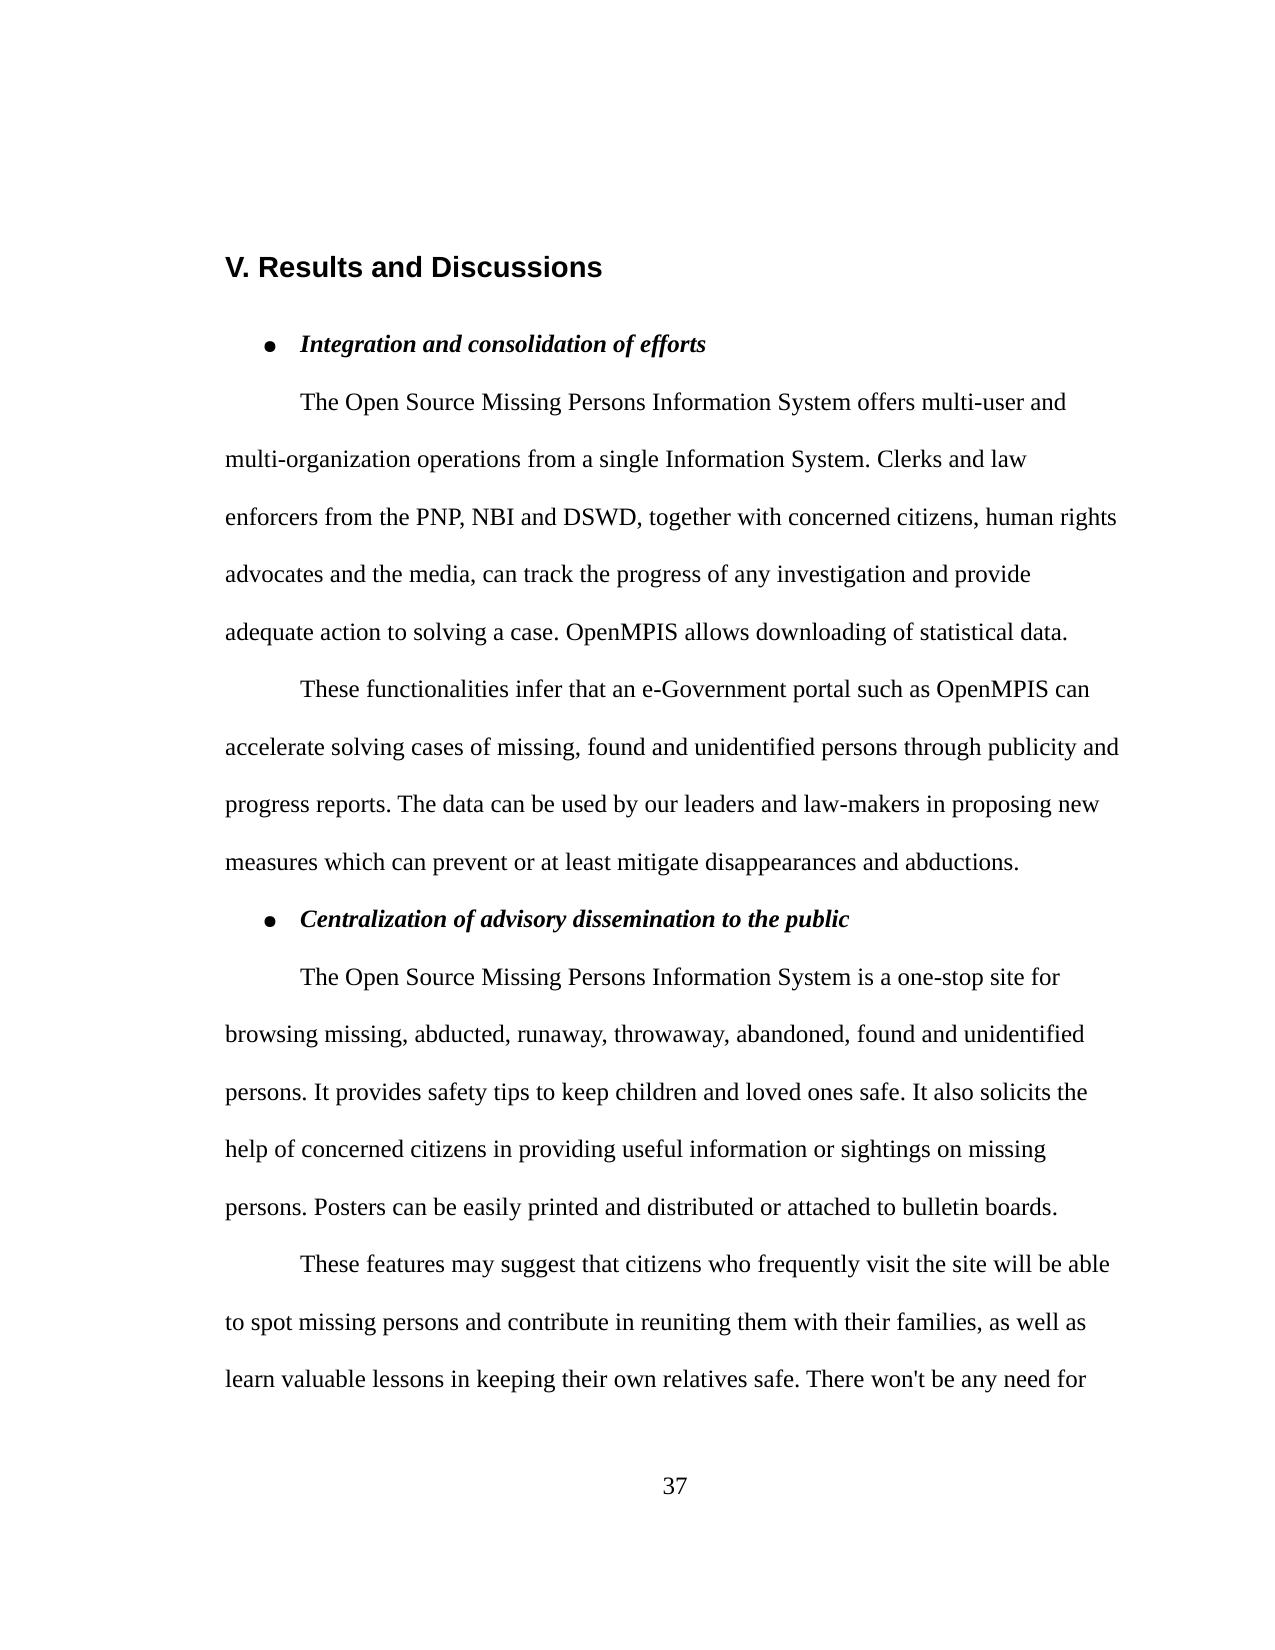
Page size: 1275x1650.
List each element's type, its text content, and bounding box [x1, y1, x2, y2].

text These features may suggest that citizens who frequently visit the site will be able to spot missing persons and contribute in reuniting them with their families, as well as learn valuable lessons in keeping their own relatives safe. There won't be any need for [225, 1249, 1125, 1393]
text The Open Source Missing Persons Information System is a one-stop site for browsing missing, abducted, runaway, throwaway, abandoned, found and unidentified persons. It provides safety tips to keep children and loved ones safe. It also solicits the help of concerned citizens in providing useful information or sightings on missing persons. Posters can be easily printed and distributed or attached to bulletin boards. [225, 962, 1125, 1221]
text These functionalities infer that an e-Government portal such as OpenMPIS can accelerate solving cases of missing, found and unidentified persons through publicity and progress reports. The data can be used by our leaders and law-makers in proposing new measures which can prevent or at least mitigate disappearances and abductions. [225, 674, 1125, 876]
text The Open Source Missing Persons Information System offers multi-user and multi-organization operations from a single Information System. Clerks and law enforcers from the PNP, NBI and DSWD, together with concerned citizens, human rights advocates and the media, can track the progress of any investigation and provide adequate action to solving a case. OpenMPIS allows downloading of statistical data. [225, 387, 1125, 646]
subtitle V. Results and Discussions [225, 250, 1125, 283]
list Integration and consolidation of efforts [262, 329, 1125, 358]
list Centralization of advisory dissemination to the public [262, 904, 1125, 933]
